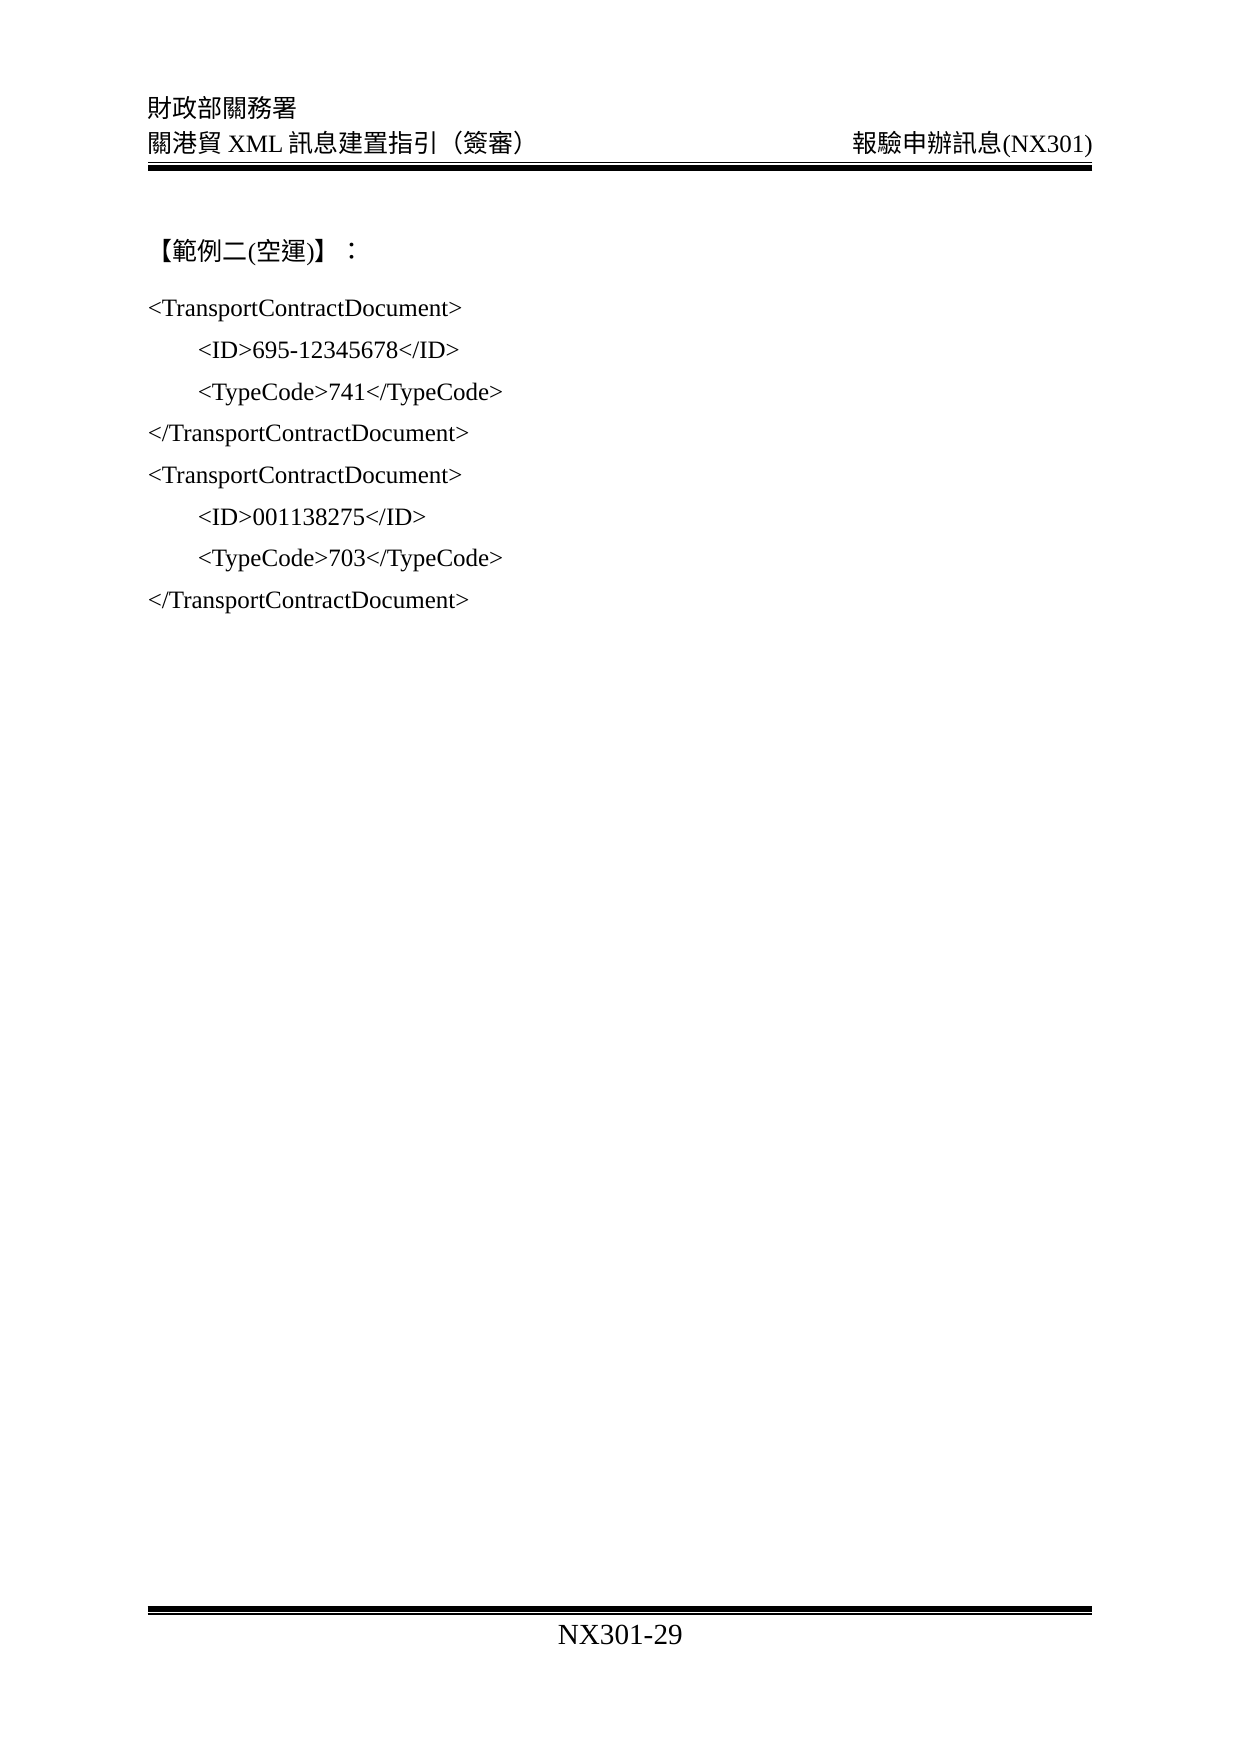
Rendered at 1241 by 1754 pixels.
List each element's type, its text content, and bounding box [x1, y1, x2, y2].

text <TypeCode>703</TypeCode> [148, 533, 1092, 575]
text <ID>695-12345678</ID> [148, 325, 1092, 367]
text <TransportContractDocument> [148, 283, 1092, 325]
text <TypeCode>741</TypeCode> [148, 367, 1092, 408]
text <ID>001138275</ID> [148, 492, 1092, 533]
text </TransportContractDocument> [148, 575, 1092, 617]
text </TransportContractDocument> [148, 408, 1092, 450]
text <TransportContractDocument> [148, 450, 1092, 492]
text 【範例二(空運)】： [148, 227, 1092, 269]
